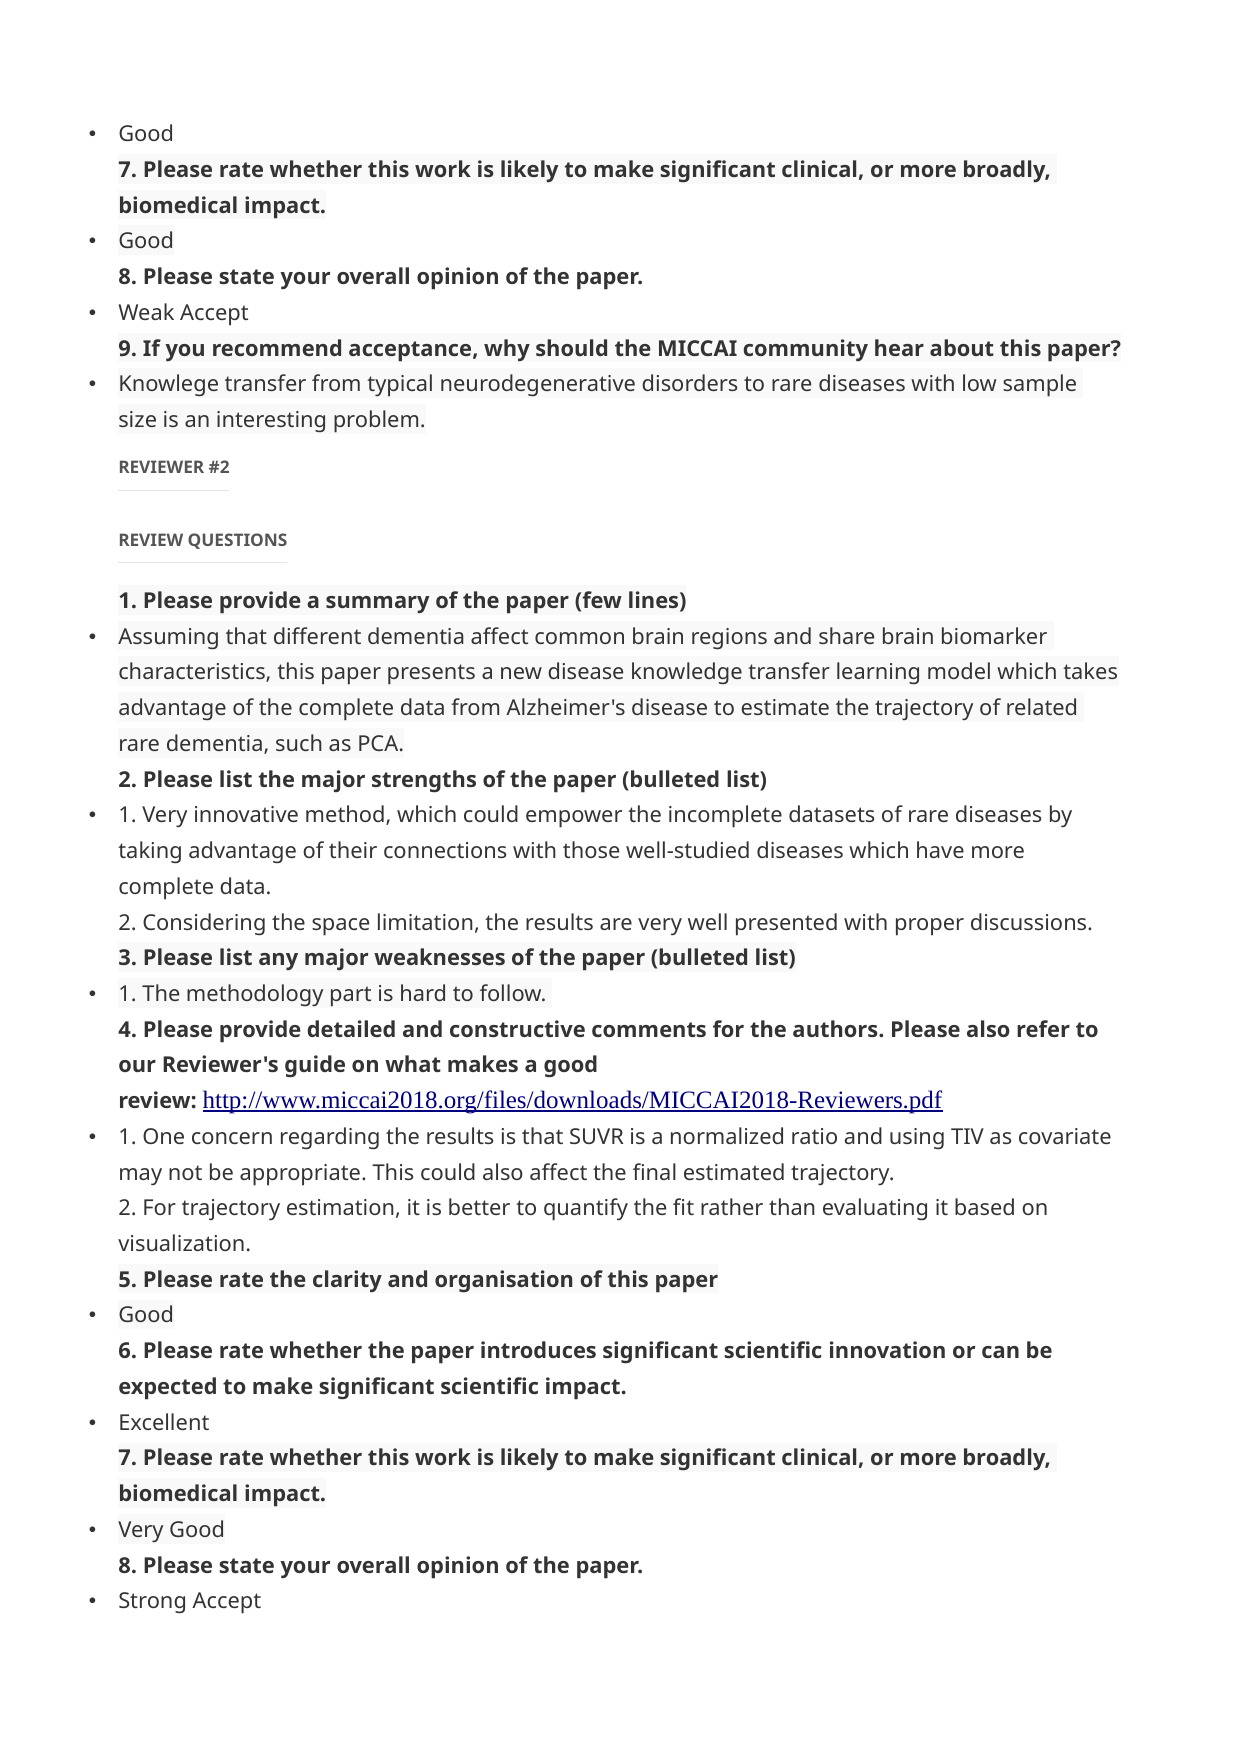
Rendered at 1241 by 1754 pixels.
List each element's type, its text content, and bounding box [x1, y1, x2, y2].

list Weak Accept [118, 297, 1122, 327]
list Excellent [118, 1407, 1122, 1436]
text 2. Please list the major strengths of the paper (bulleted list) [118, 763, 1122, 793]
text REVIEWER #2 [118, 455, 1122, 490]
list Strong Accept [118, 1585, 1122, 1615]
text 3. Please list any major weaknesses of the paper (bulleted list) [118, 942, 1122, 972]
list Good [118, 225, 1122, 255]
list Good [118, 118, 1122, 148]
text 7. Please rate whether this work is likely to make significant clinical, or more broadly, biomedical impact. [118, 1442, 1122, 1508]
text REVIEW QUESTIONS [118, 528, 1122, 562]
text 4. Please provide detailed and constructive comments for the authors. Please also refer to our Reviewer's guide on what makes a good review: http://www.miccai2018.org/files/downloads/MICCAI2018-Reviewers.pdf [118, 1014, 1122, 1115]
text 6. Please rate whether the paper introduces significant scientific innovation or can be expected to make significant scientific impact. [118, 1335, 1122, 1401]
list Good [118, 1299, 1122, 1329]
text 8. Please state your overall opinion of the paper. [118, 1549, 1122, 1579]
list 1. Very innovative method, which could empower the incomplete datasets of rare diseases by taking advantage of their connections with those well-studied diseases which have more complete data. 2. Considering the space limitation, the results are very well presented with proper discussions. [118, 799, 1122, 936]
list 1. The methodology part is hard to follow. [118, 978, 1122, 1008]
text 8. Please state your overall opinion of the paper. [118, 261, 1122, 291]
text 1. Please provide a summary of the paper (few lines) [118, 585, 1122, 615]
text 9. If you recommend acceptance, why should the MICCAI community hear about this paper? [118, 332, 1122, 362]
list Very Good [118, 1514, 1122, 1544]
list 1. One concern regarding the results is that SUVR is a normalized ratio and using TIV as covariate may not be appropriate. This could also affect the final estimated trajectory. 2. For trajectory estimation, it is better to quantify the fit rather than evaluating it based on visualization. [118, 1121, 1122, 1258]
list Assuming that different dementia affect common brain regions and share brain biomarker characteristics, this paper presents a new disease knowledge transfer learning model which takes advantage of the complete data from Alzheimer's disease to estimate the trajectory of related rare dementia, such as PCA. [118, 621, 1122, 758]
list Knowlege transfer from typical neurodegenerative disorders to rare diseases with low sample size is an interesting problem. [118, 368, 1122, 434]
text 7. Please rate whether this work is likely to make significant clinical, or more broadly, biomedical impact. [118, 154, 1122, 219]
text 5. Please rate the clarity and organisation of this paper [118, 1264, 1122, 1293]
